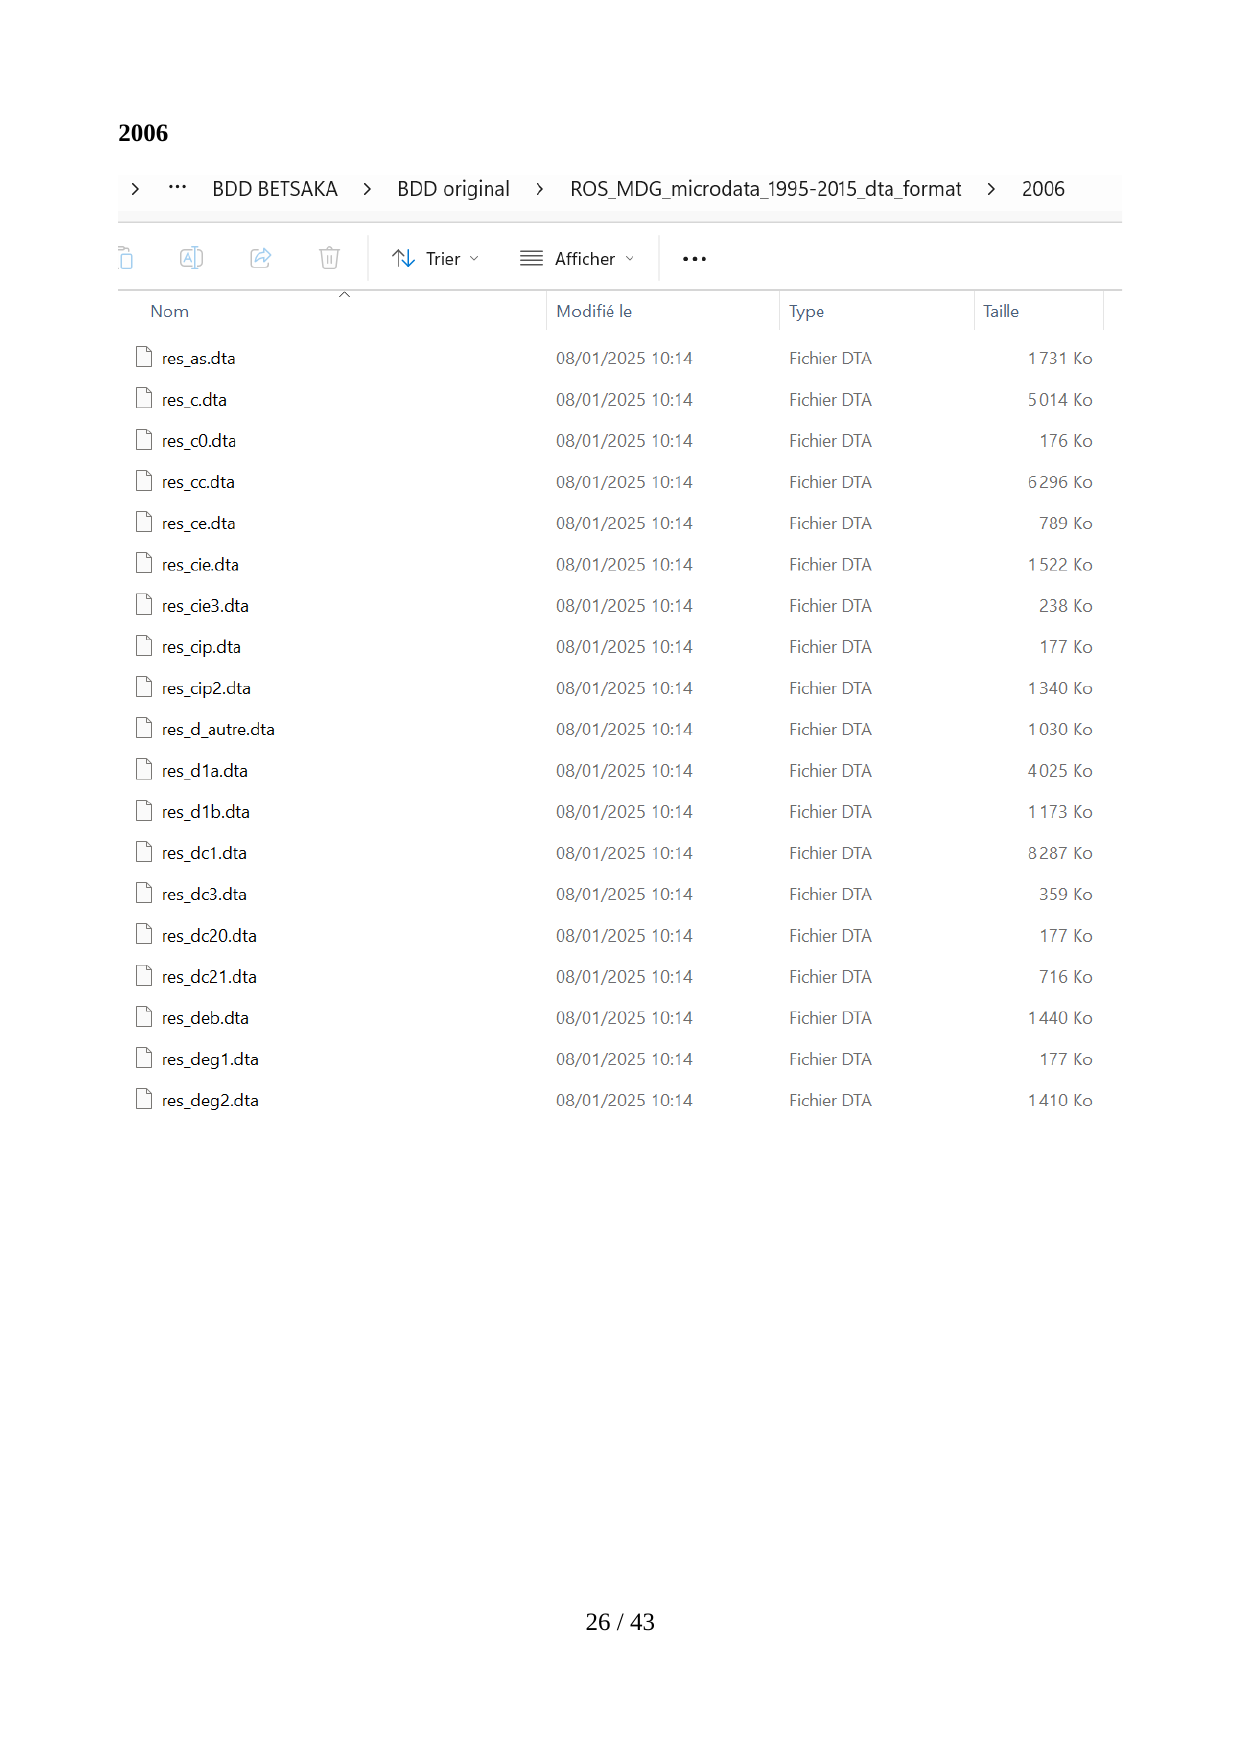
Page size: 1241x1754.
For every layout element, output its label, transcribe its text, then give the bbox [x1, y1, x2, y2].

text 2006 [118, 118, 1122, 147]
picture [118, 175, 1123, 1128]
